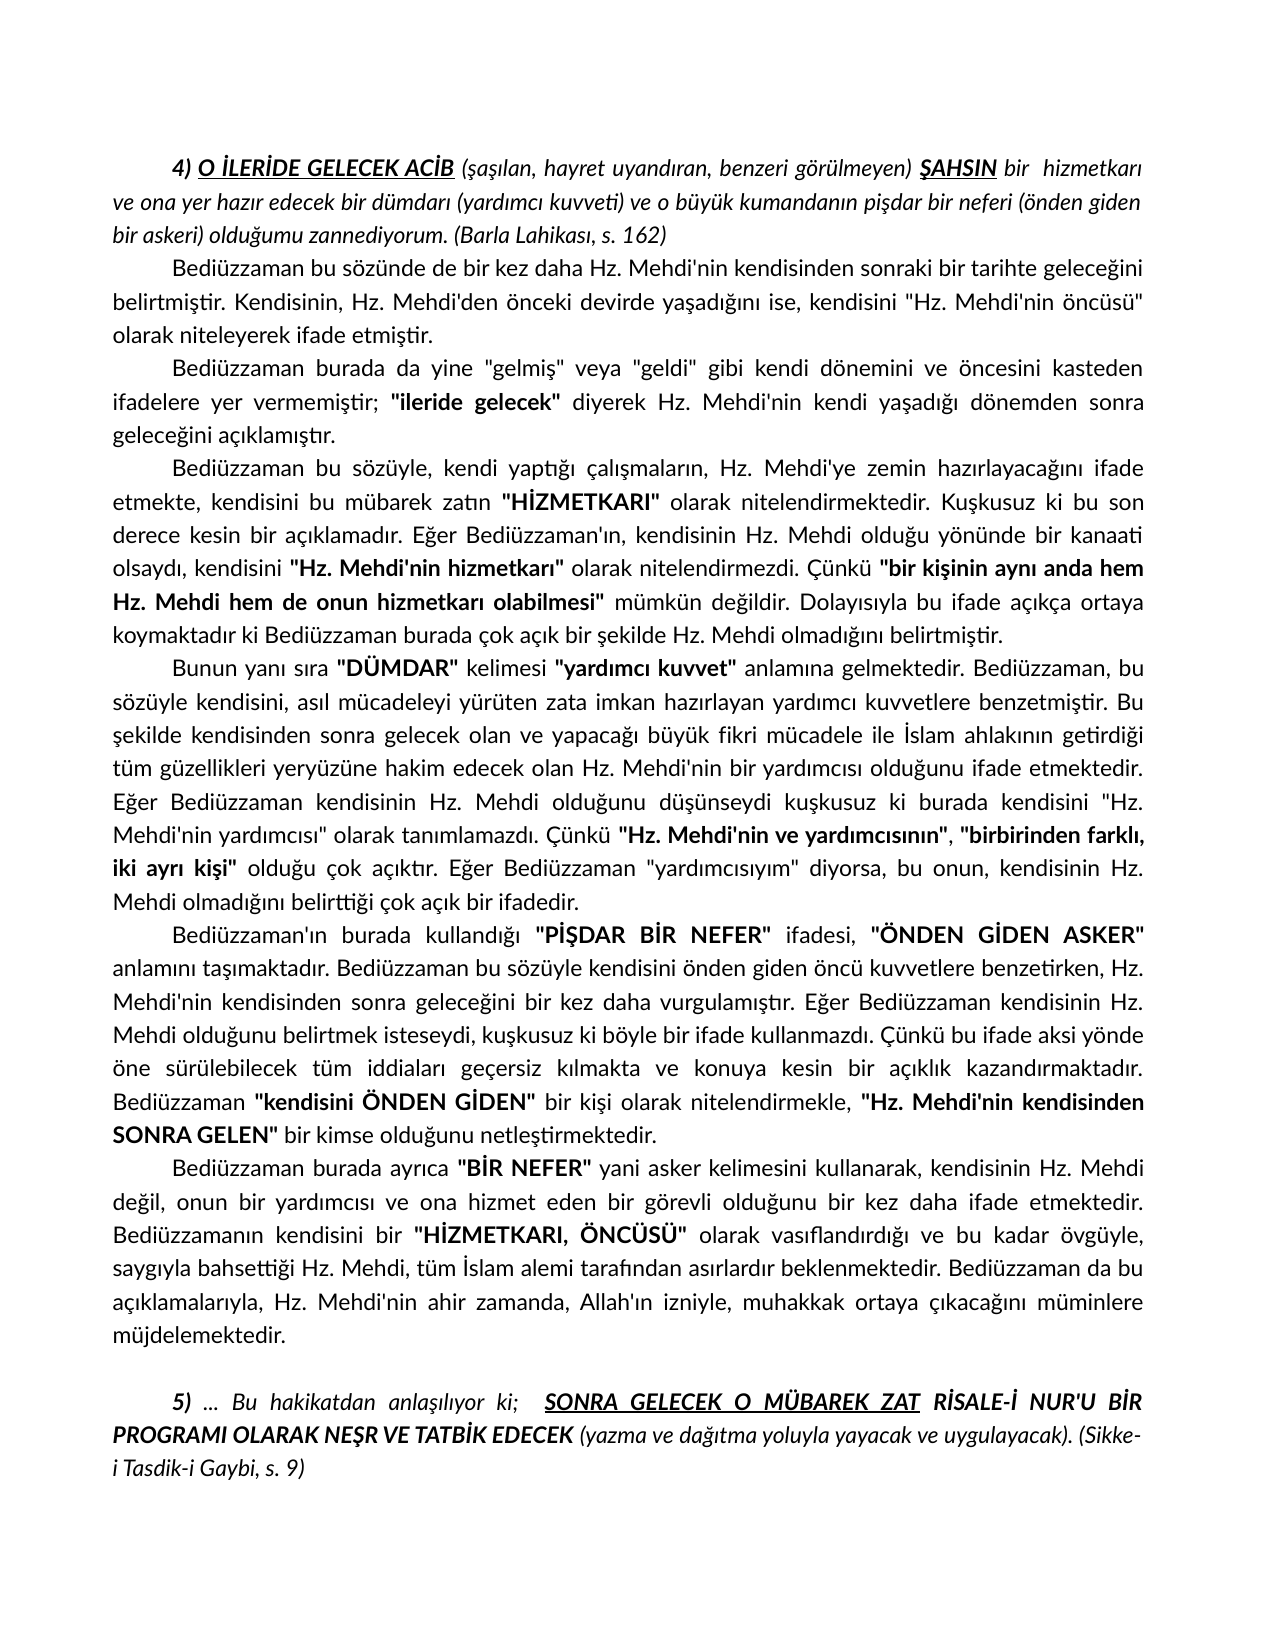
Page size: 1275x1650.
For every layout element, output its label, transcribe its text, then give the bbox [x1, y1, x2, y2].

text 4) O İLERİDE GELECEK ACİB (şaşılan, hayret uyandıran, benzeri görülmeyen) ŞAHSIN bir hizmetkarı ve ona yer hazır edecek bir dümdarı (yardımcı kuvveti) ve o büyük kumandanın pişdar bir neferi (önden giden bir askeri) olduğumu zannediyorum. (Barla Lahikası, s. 162) [112, 150, 1145, 250]
text Bediüzzaman burada ayrıca "BİR NEFER" yani asker kelimesini kullanarak, kendisinin Hz. Mehdi değil, onun bir yardımcısı ve ona hizmet eden bir görevli olduğunu bir kez daha ifade etmektedir. Bediüzzamanın kendisini bir "HİZMETKARI, ÖNCÜSÜ" olarak vasıflandırdığı ve bu kadar övgüyle, saygıyla bahsettiği Hz. Mehdi, tüm İslam alemi tarafından asırlardır beklenmektedir. Bediüzzaman da bu açıklamalarıyla, Hz. Mehdi'nin ahir zamanda, Allah'ın izniyle, muhakkak ortaya çıkacağını müminlere müjdelemektedir. [112, 1150, 1145, 1350]
text Bediüzzaman bu sözünde de bir kez daha Hz. Mehdi'nin kendisinden sonraki bir tarihte geleceğini belirtmiştir. Kendisinin, Hz. Mehdi'den önceki devirde yaşadığını ise, kendisini "Hz. Mehdi'nin öncüsü" olarak niteleyerek ifade etmiştir. [112, 250, 1145, 350]
text Bediüzzaman bu sözüyle, kendi yaptığı çalışmaların, Hz. Mehdi'ye zemin hazırlayacağını ifade etmekte, kendisini bu mübarek zatın "HİZMETKARI" olarak nitelendirmektedir. Kuşkusuz ki bu son derece kesin bir açıklamadır. Eğer Bediüzzaman'ın, kendisinin Hz. Mehdi olduğu yönünde bir kanaati olsaydı, kendisini "Hz. Mehdi'nin hizmetkarı" olarak nitelendirmezdi. Çünkü "bir kişinin aynı anda hem Hz. Mehdi hem de onun hizmetkarı olabilmesi" mümkün değildir. Dolayısıyla bu ifade açıkça ortaya koymaktadır ki Bediüzzaman burada çok açık bir şekilde Hz. Mehdi olmadığını belirtmiştir. [112, 450, 1145, 650]
text 5) ... Bu hakikatdan anlaşılıyor ki; SONRA GELECEK O MÜBAREK ZAT RİSALE-İ NUR'U BİR PROGRAMI OLARAK NEŞR VE TATBİK EDECEK (yazma ve dağıtma yoluyla yayacak ve uygulayacak). (Sikke-i Tasdik-i Gaybi, s. 9) [112, 1383, 1145, 1483]
text Bediüzzaman burada da yine "gelmiş" veya "geldi" gibi kendi dönemini ve öncesini kasteden ifadelere yer vermemiştir; "ileride gelecek" diyerek Hz. Mehdi'nin kendi yaşadığı dönemden sonra geleceğini açıklamıştır. [112, 350, 1145, 450]
text Bunun yanı sıra "DÜMDAR" kelimesi "yardımcı kuvvet" anlamına gelmektedir. Bediüzzaman, bu sözüyle kendisini, asıl mücadeleyi yürüten zata imkan hazırlayan yardımcı kuvvetlere benzetmiştir. Bu şekilde kendisinden sonra gelecek olan ve yapacağı büyük fikri mücadele ile İslam ahlakının getirdiği tüm güzellikleri yeryüzüne hakim edecek olan Hz. Mehdi'nin bir yardımcısı olduğunu ifade etmektedir. Eğer Bediüzzaman kendisinin Hz. Mehdi olduğunu düşünseydi kuşkusuz ki burada kendisini "Hz. Mehdi'nin yardımcısı" olarak tanımlamazdı. Çünkü "Hz. Mehdi'nin ve yardımcısının", "birbirinden farklı, iki ayrı kişi" olduğu çok açıktır. Eğer Bediüzzaman "yardımcısıyım" diyorsa, bu onun, kendisinin Hz. Mehdi olmadığını belirttiği çok açık bir ifadedir. [112, 650, 1145, 917]
text Bediüzzaman'ın burada kullandığı "PİŞDAR BİR NEFER" ifadesi, "ÖNDEN GİDEN ASKER" anlamını taşımaktadır. Bediüzzaman bu sözüyle kendisini önden giden öncü kuvvetlere benzetirken, Hz. Mehdi'nin kendisinden sonra geleceğini bir kez daha vurgulamıştır. Eğer Bediüzzaman kendisinin Hz. Mehdi olduğunu belirtmek isteseydi, kuşkusuz ki böyle bir ifade kullanmazdı. Çünkü bu ifade aksi yönde öne sürülebilecek tüm iddiaları geçersiz kılmakta ve konuya kesin bir açıklık kazandırmaktadır. Bediüzzaman "kendisini ÖNDEN GİDEN" bir kişi olarak nitelendirmekle, "Hz. Mehdi'nin kendisinden SONRA GELEN" bir kimse olduğunu netleştirmektedir. [112, 917, 1145, 1150]
